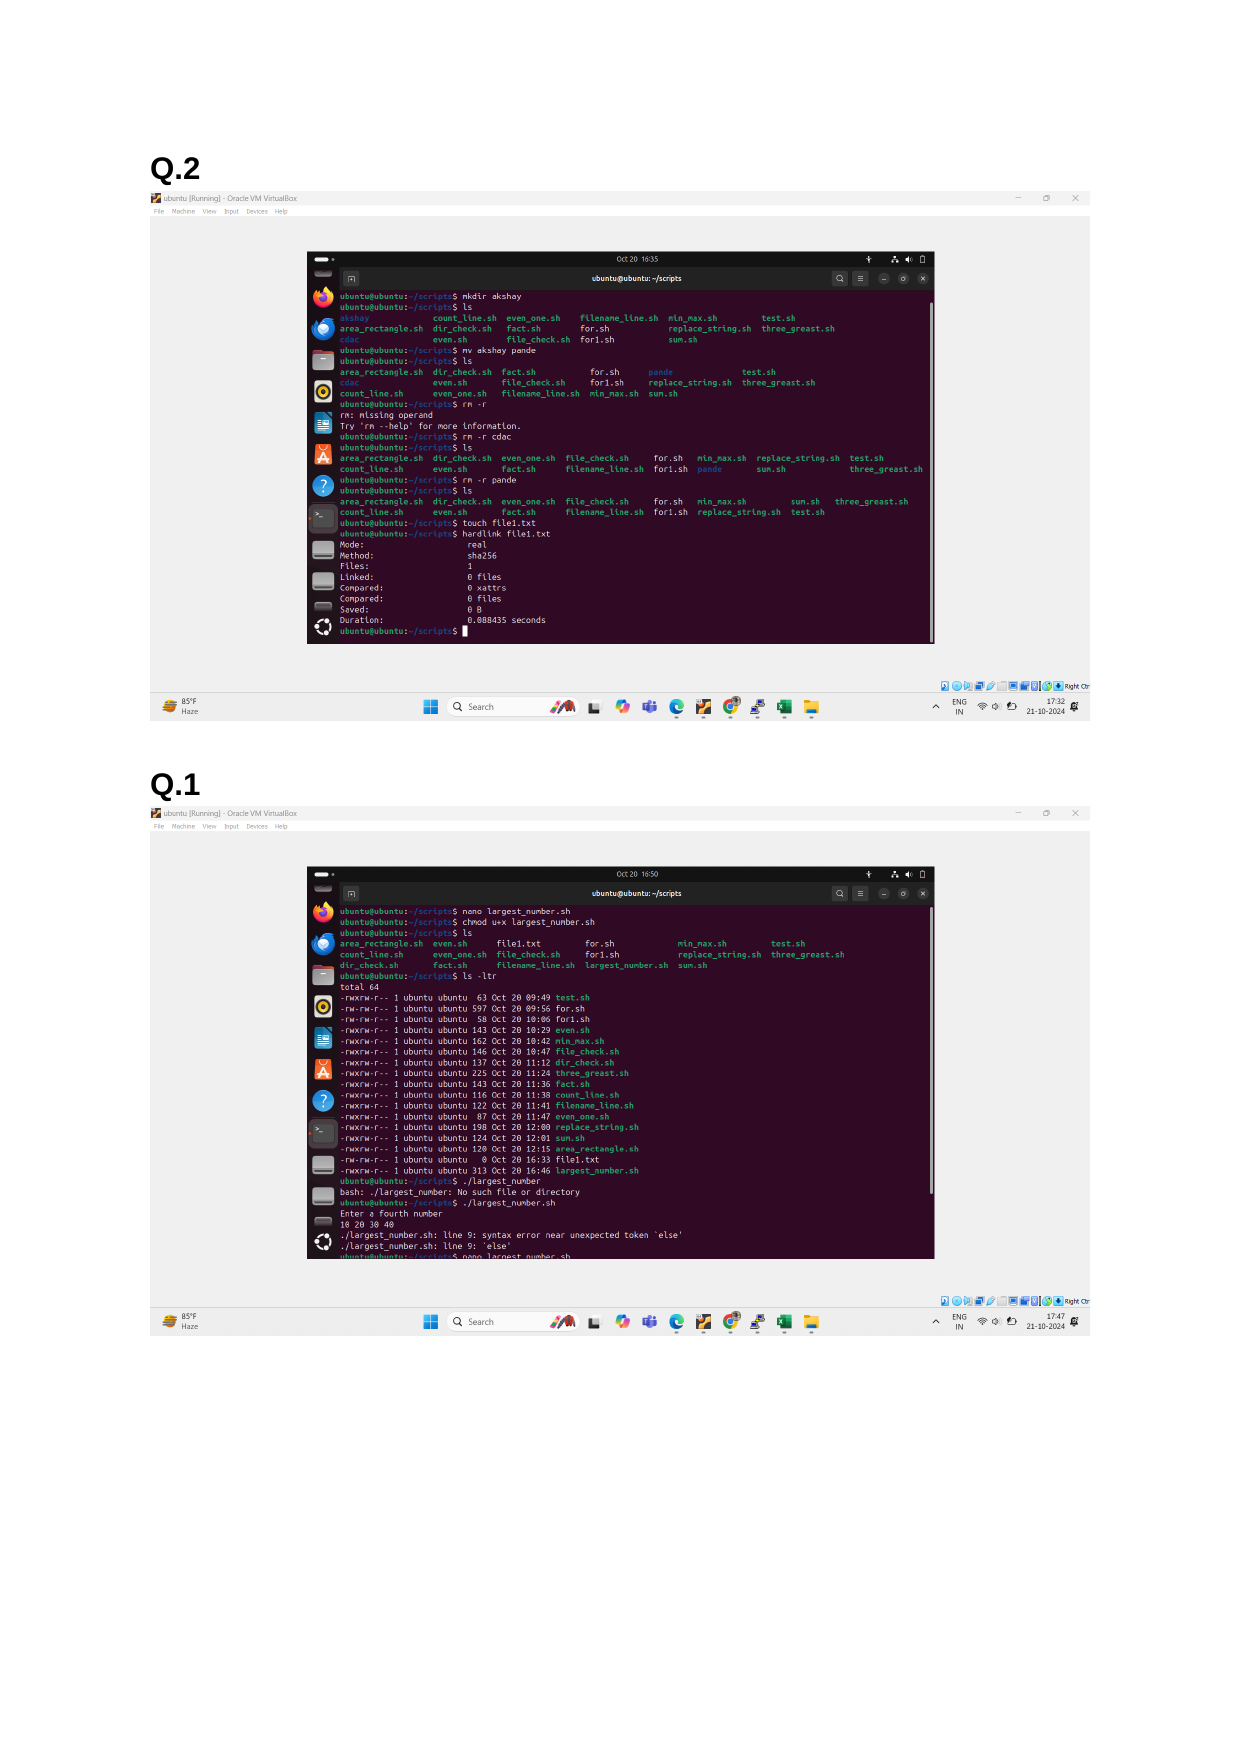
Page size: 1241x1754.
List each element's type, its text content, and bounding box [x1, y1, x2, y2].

text Q.2 [150, 150, 1090, 186]
picture [150, 191, 1091, 721]
picture [150, 806, 1091, 1336]
text Q.1 [150, 766, 1090, 801]
